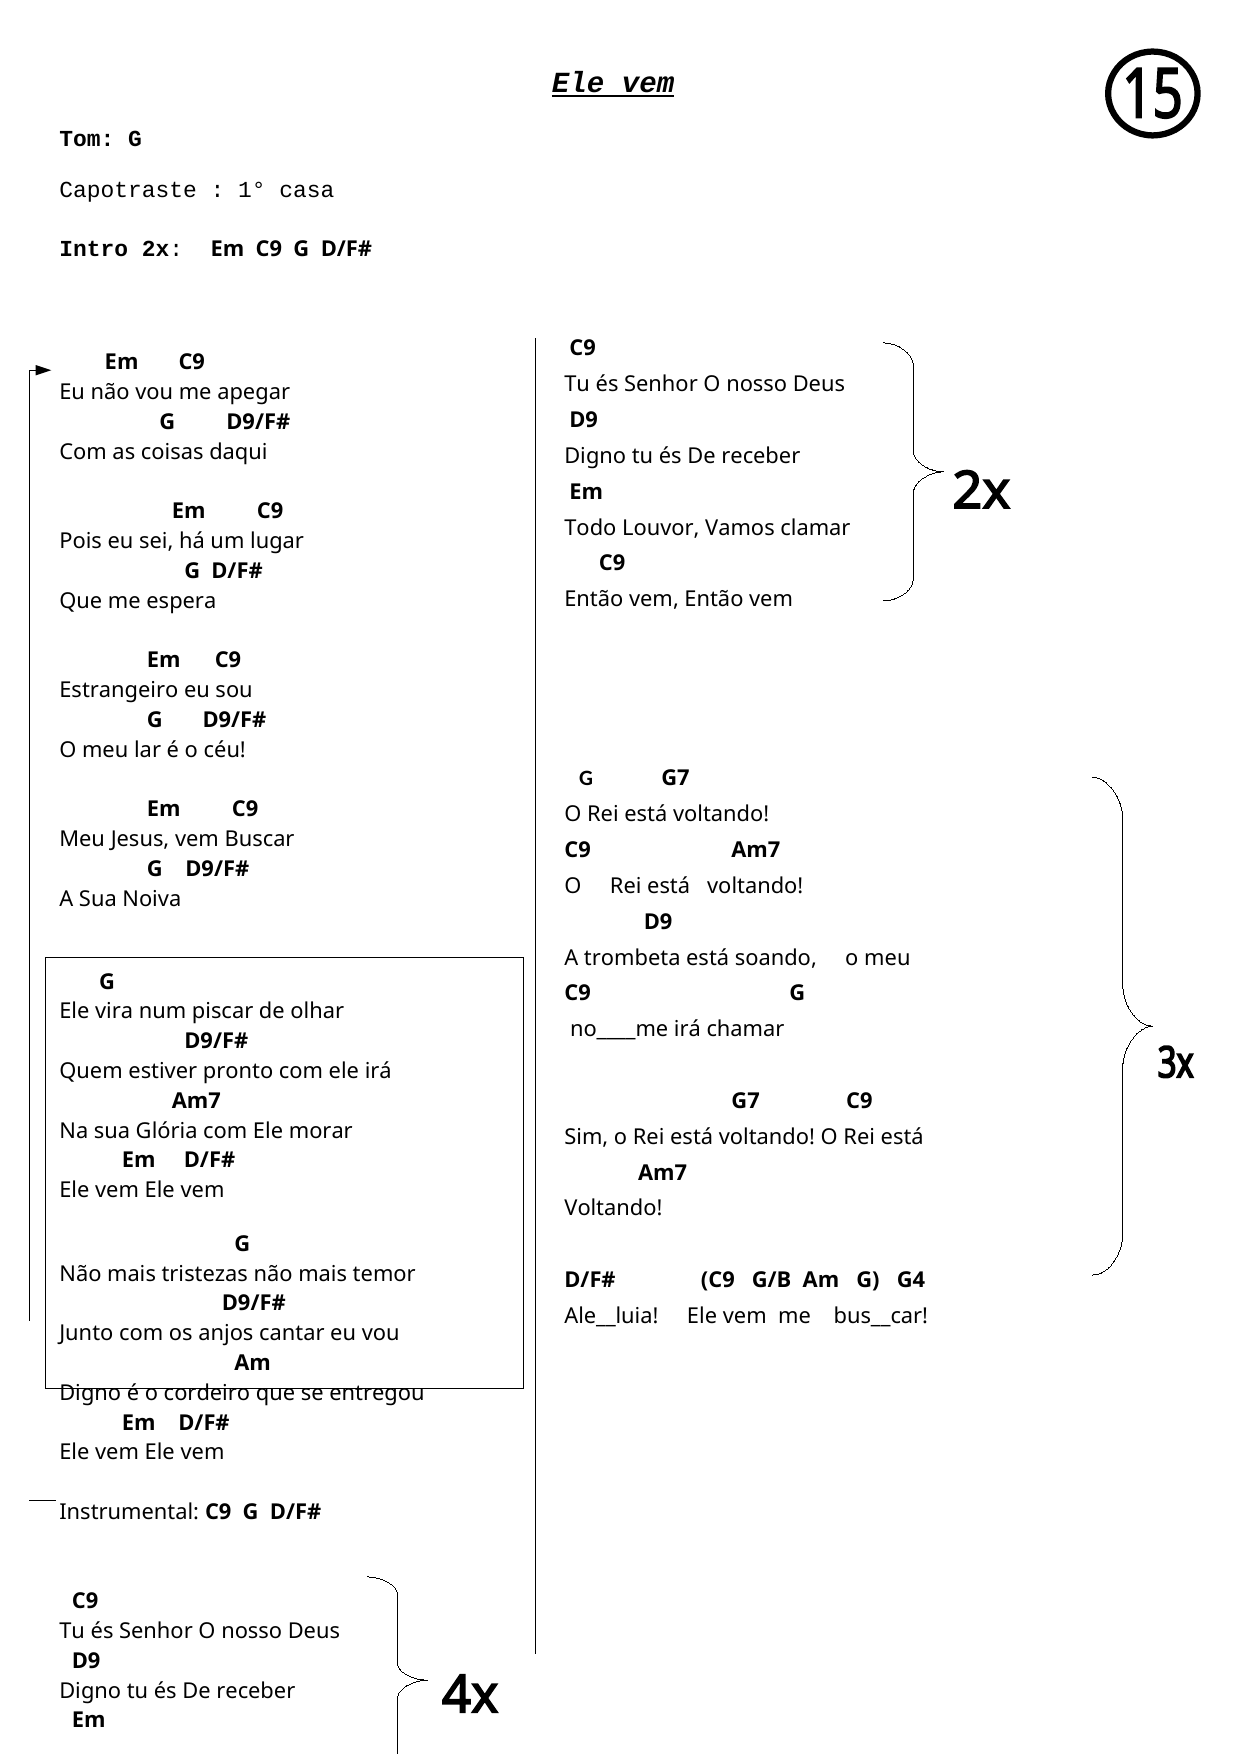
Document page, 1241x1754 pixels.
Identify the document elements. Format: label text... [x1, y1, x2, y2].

text Em C9 [59, 495, 535, 525]
text [536, 1347, 1167, 1377]
text Em C9 [536, 346, 1167, 376]
text [536, 853, 1122, 882]
text Quem estiver pronto com ele irá [59, 1055, 535, 1085]
text Capotraste : 1° casa [59, 179, 1167, 205]
text Em [59, 1704, 397, 1734]
text [536, 704, 1167, 733]
text Am7 [536, 1085, 1122, 1115]
text Am7 [59, 1085, 535, 1115]
text D9/F# [59, 1025, 535, 1055]
text Meu Jesus, vem Buscar [1123, 823, 1167, 853]
text D9/F# [536, 1025, 1167, 1055]
text Instrumental: C9 G D/F# [59, 1496, 535, 1526]
text D9/F# [59, 1287, 535, 1317]
text Em C9 [59, 793, 535, 823]
text Digno tu és De receber [59, 1674, 459, 1704]
text D9/F# [536, 1287, 1167, 1317]
text [536, 1436, 1167, 1466]
text Meu Jesus, vem Buscar [59, 823, 535, 853]
text Com as coisas daqui [59, 436, 535, 465]
text [536, 1055, 1167, 1085]
text Em D/F# [536, 1144, 1122, 1174]
text G [59, 966, 535, 996]
text Na sua Glória com Ele morar [59, 1115, 535, 1144]
text G D9/F# [536, 406, 913, 436]
text Na sua Glória com Ele morar [1123, 1115, 1167, 1144]
text [1112, 68, 1135, 101]
text [536, 1585, 1167, 1615]
text Com as coisas daqui [536, 436, 1167, 465]
text [536, 1406, 1167, 1436]
text Em C9 [59, 346, 535, 376]
text C9 [59, 1585, 535, 1615]
text G D9/F# [914, 406, 1167, 436]
text D9 [59, 1645, 1167, 1674]
text [398, 1704, 1167, 1734]
text Em D/F# [59, 1406, 535, 1436]
text [536, 495, 913, 525]
text Ele vem Ele vem [59, 1174, 535, 1204]
text Meu Jesus, vem Buscar [536, 823, 1122, 853]
text Que me espera [536, 584, 1167, 614]
text [536, 1377, 1167, 1406]
text G D9/F# [59, 406, 535, 436]
text [536, 1174, 1122, 1204]
text [1123, 1174, 1167, 1204]
text G D9/F# [59, 704, 535, 733]
text [1123, 853, 1167, 882]
text Tom: G [59, 127, 1167, 153]
text [536, 996, 1167, 1025]
text Eu não vou me apegar [536, 376, 913, 406]
text Não mais tristezas não mais temor [59, 1257, 535, 1287]
text Pois eu sei, há um lugar [536, 525, 913, 555]
text [536, 1496, 1167, 1526]
text G D/F# [536, 555, 1167, 584]
text Am7 [1123, 1085, 1167, 1115]
text [536, 1317, 1167, 1347]
text Não mais tristezas não mais temor [536, 1257, 1167, 1287]
text Am [59, 1347, 535, 1377]
text [536, 1615, 1167, 1645]
text [1142, 68, 1167, 101]
text Ele vem [59, 68, 1112, 101]
text Junto com os anjos cantar eu vou [59, 1317, 535, 1347]
text [536, 674, 1167, 704]
text Ele vem Ele vem [59, 1436, 535, 1466]
text Em C9 [59, 644, 535, 674]
text [466, 1674, 1167, 1704]
text [398, 1615, 535, 1645]
text [536, 733, 1167, 763]
text [536, 1228, 1167, 1257]
text Tu és Senhor O nosso Deus [59, 1615, 397, 1645]
text G D9/F# [59, 853, 535, 882]
text Digno é o cordeiro que se entregou [59, 1377, 535, 1406]
text Intro 2x: Em C9 G D/F# [59, 233, 1167, 263]
text G D/F# [59, 555, 535, 584]
text Em D/F# [59, 1144, 535, 1174]
text A Sua Noiva [59, 882, 535, 912]
text O meu lar é o céu! [59, 733, 535, 763]
text Na sua Glória com Ele morar [536, 1115, 1122, 1144]
text Em C9 [536, 793, 1167, 823]
text Estrangeiro eu sou [59, 674, 535, 704]
text Pois eu sei, há um lugar [59, 525, 535, 555]
text A Sua Noiva [536, 882, 1122, 912]
text G [536, 966, 1167, 996]
text A Sua Noiva [1123, 882, 1167, 912]
text Pois eu sei, há um lugar [914, 525, 1167, 555]
text Ele vira num piscar de olhar [59, 996, 535, 1025]
text [914, 495, 1167, 525]
text Eu não vou me apegar [914, 376, 1167, 406]
text Em D/F# [1123, 1144, 1167, 1174]
text Que me espera [59, 584, 535, 614]
text Eu não vou me apegar [59, 376, 535, 406]
text G [59, 1228, 535, 1257]
text [536, 644, 1167, 674]
